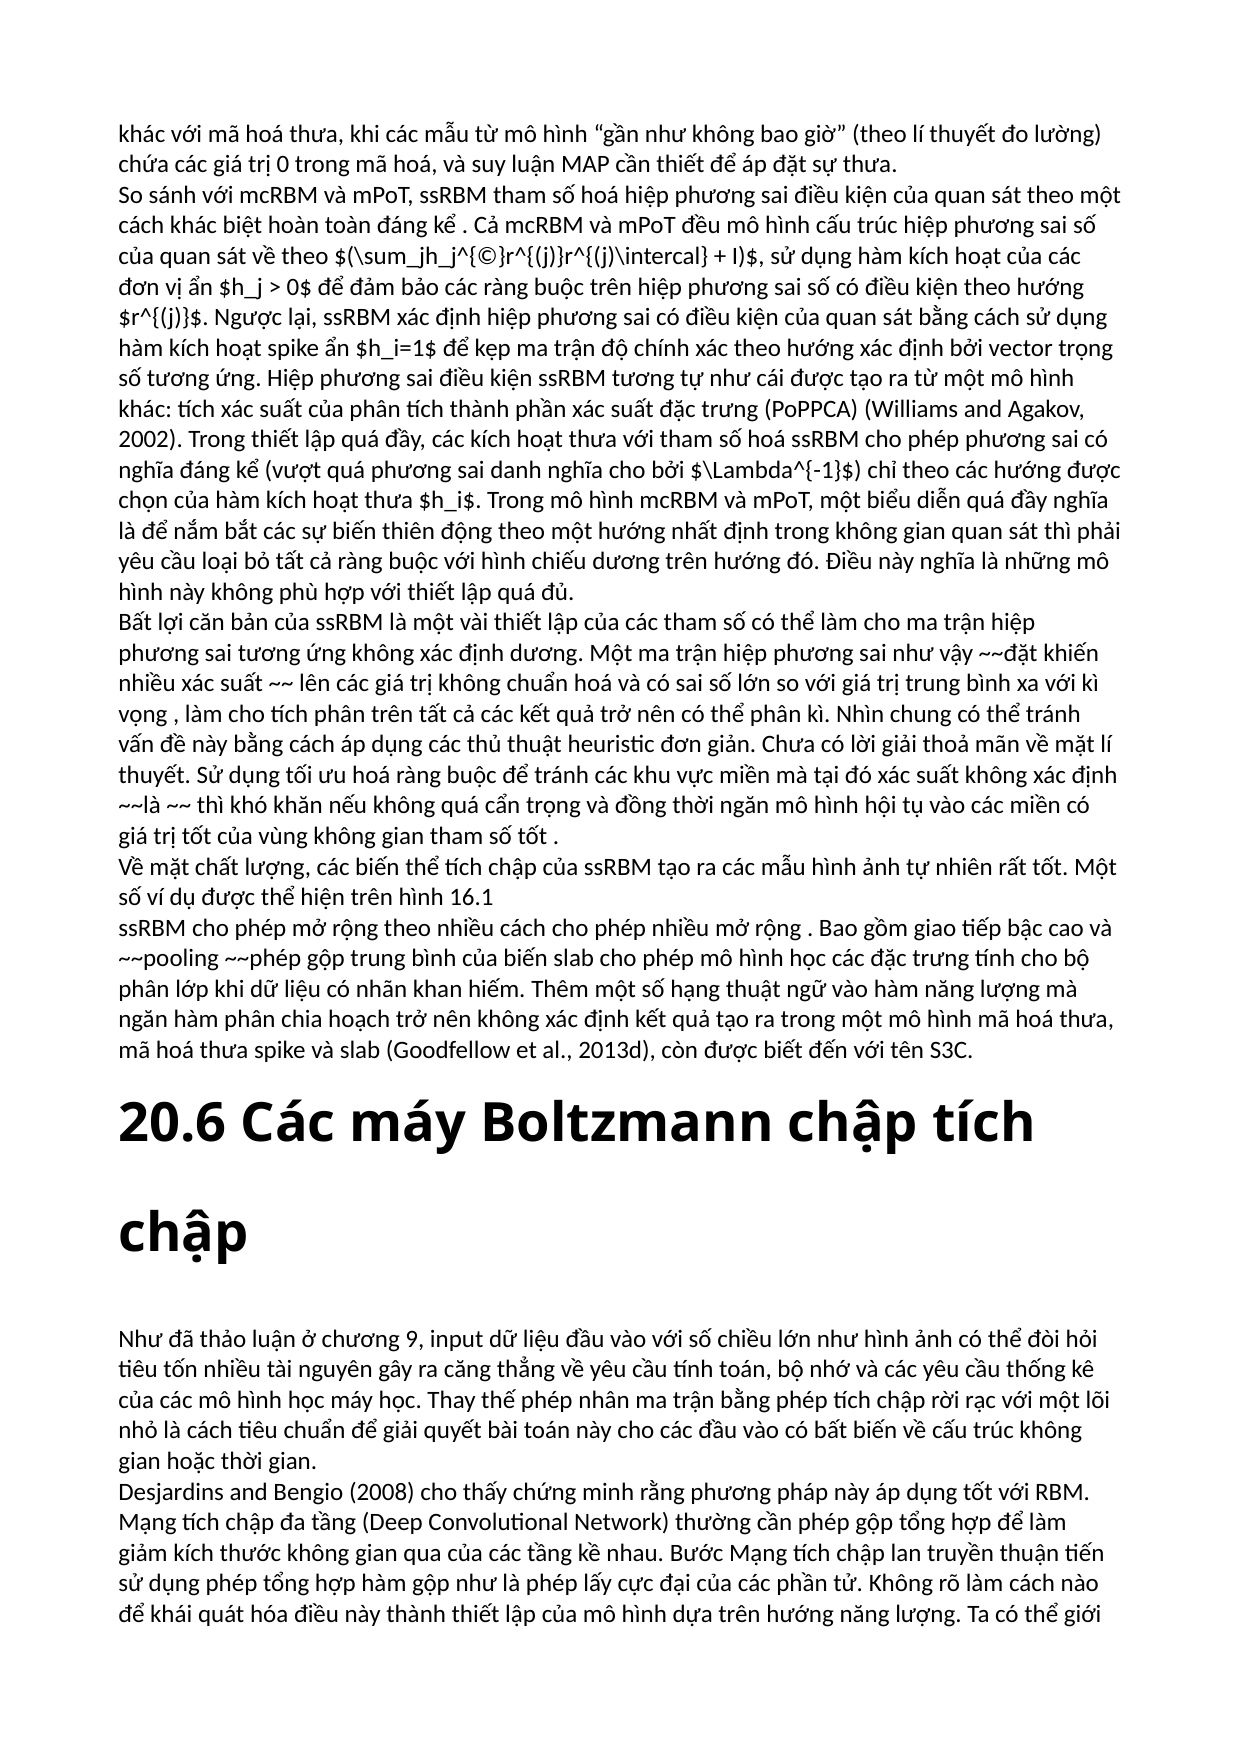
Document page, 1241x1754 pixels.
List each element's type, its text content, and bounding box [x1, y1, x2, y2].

subtitle 20.6 Các máy Boltzmann chập tích chập [118, 1083, 1122, 1267]
text Như đã thảo luận ở chương 9, input dữ liệu đầu vào với số chiều lớn như hình ảnh có thể đòi hỏi tiêu tốn nhiều tài nguyên gây ra căng thẳng về yêu cầu tính toán, bộ nhớ và các yêu cầu thống kê của các mô hình học máy học. Thay thế phép nhân ma trận bằng phép tích chập rời rạc với một lõi nhỏ là cách tiêu chuẩn để giải quyết bài toán này cho các đầu vào có bất biến về cấu trúc không gian hoặc thời gian. [118, 1323, 1122, 1476]
text Bất lợi căn bản của ssRBM là một vài thiết lập của các tham số có thể làm cho ma trận hiệp phương sai tương ứng không xác định dương. Một ma trận hiệp phương sai như vậy ~~đặt khiến nhiều xác suất ~~ lên các giá trị không chuẩn hoá và có sai số lớn so với giá trị trung bình xa với kì vọng , làm cho tích phân trên tất cả các kết quả trở nên có thể phân kì. Nhìn chung có thể tránh vấn đề này bằng cách áp dụng các thủ thuật heuristic đơn giản. Chưa có lời giải thoả mãn về mặt lí thuyết. Sử dụng tối ưu hoá ràng buộc để tránh các khu vực miền mà tại đó xác suất không xác định ~~là ~~ thì khó khăn nếu không quá cẩn trọng và đồng thời ngăn mô hình hội tụ vào các miền có giá trị tốt của vùng không gian tham số tốt . [118, 606, 1122, 851]
text Về mặt chất lượng, các biến thể tích chập của ssRBM tạo ra các mẫu hình ảnh tự nhiên rất tốt. Một số ví dụ được thể hiện trên hình 16.1 [118, 851, 1122, 912]
text khác với mã hoá thưa, khi các mẫu từ mô hình “gần như không bao giờ” (theo lí thuyết đo lường) chứa các giá trị 0 trong mã hoá, và suy luận MAP cần thiết để áp đặt sự thưa. [118, 118, 1122, 179]
text Desjardins and Bengio (2008) cho thấy chứng minh rằng phương pháp này áp dụng tốt với RBM. [118, 1476, 1122, 1506]
text So sánh với mcRBM và mPoT, ssRBM tham số hoá hiệp phương sai điều kiện của quan sát theo một cách khác biệt hoàn toàn đáng kể . Cả mcRBM và mPoT đều mô hình cấu trúc hiệp phương sai số của quan sát về theo $(\sum_jh_j^{©}r^{(j)}r^{(j)\intercal} + I)$, sử dụng hàm kích hoạt của các đơn vị ẩn $h_j > 0$ để đảm bảo các ràng buộc trên hiệp phương sai số có điều kiện theo hướng $r^{(j)}$. Ngược lại, ssRBM xác định hiệp phương sai có điều kiện của quan sát bằng cách sử dụng hàm kích hoạt spike ẩn $h_i=1$ để kẹp ma trận độ chính xác theo hướng xác định bởi vector trọng số tương ứng. Hiệp phương sai điều kiện ssRBM tương tự như cái được tạo ra từ một mô hình khác: tích xác suất của phân tích thành phần xác suất đặc trưng (PoPPCA) (Williams and Agakov, 2002). Trong thiết lập quá đầy, các kích hoạt thưa với tham số hoá ssRBM cho phép phương sai có nghĩa đáng kể (vượt quá phương sai danh nghĩa cho bởi $\Lambda^{-1}$) chỉ theo các hướng được chọn của hàm kích hoạt thưa $h_i$. Trong mô hình mcRBM và mPoT, một biểu diễn quá đầy nghĩa là để nắm bắt các sự biến thiên động theo một hướng nhất định trong không gian quan sát thì phải yêu cầu loại bỏ tất cả ràng buộc với hình chiếu dương trên hướng đó. Điều này nghĩa là những mô hình này không phù hợp với thiết lập quá đủ. [118, 179, 1122, 606]
text Mạng tích chập đa tầng (Deep Convolutional Network) thường cần phép gộp tổng hợp để làm giảm kích thước không gian qua của các tầng kề nhau. Bước Mạng tích chập lan truyền thuận tiến sử dụng phép tổng hợp hàm gộp như là phép lấy cực đại của các phần tử. Không rõ làm cách nào để khái quát hóa điều này thành thiết lập của mô hình dựa trên hướng năng lượng. Ta có thể giới [118, 1506, 1122, 1628]
text ssRBM cho phép mở rộng theo nhiều cách cho phép nhiều mở rộng . Bao gồm giao tiếp bậc cao và ~~pooling ~~phép gộp trung bình của biến slab cho phép mô hình học các đặc trưng tính cho bộ phân lớp khi dữ liệu có nhãn khan hiếm. Thêm một số hạng thuật ngữ vào hàm năng lượng mà ngăn hàm phân chia hoạch trở nên không xác định kết quả tạo ra trong một mô hình mã hoá thưa, mã hoá thưa spike và slab (Goodfellow et al., 2013d), còn được biết đến với tên S3C. [118, 912, 1122, 1064]
